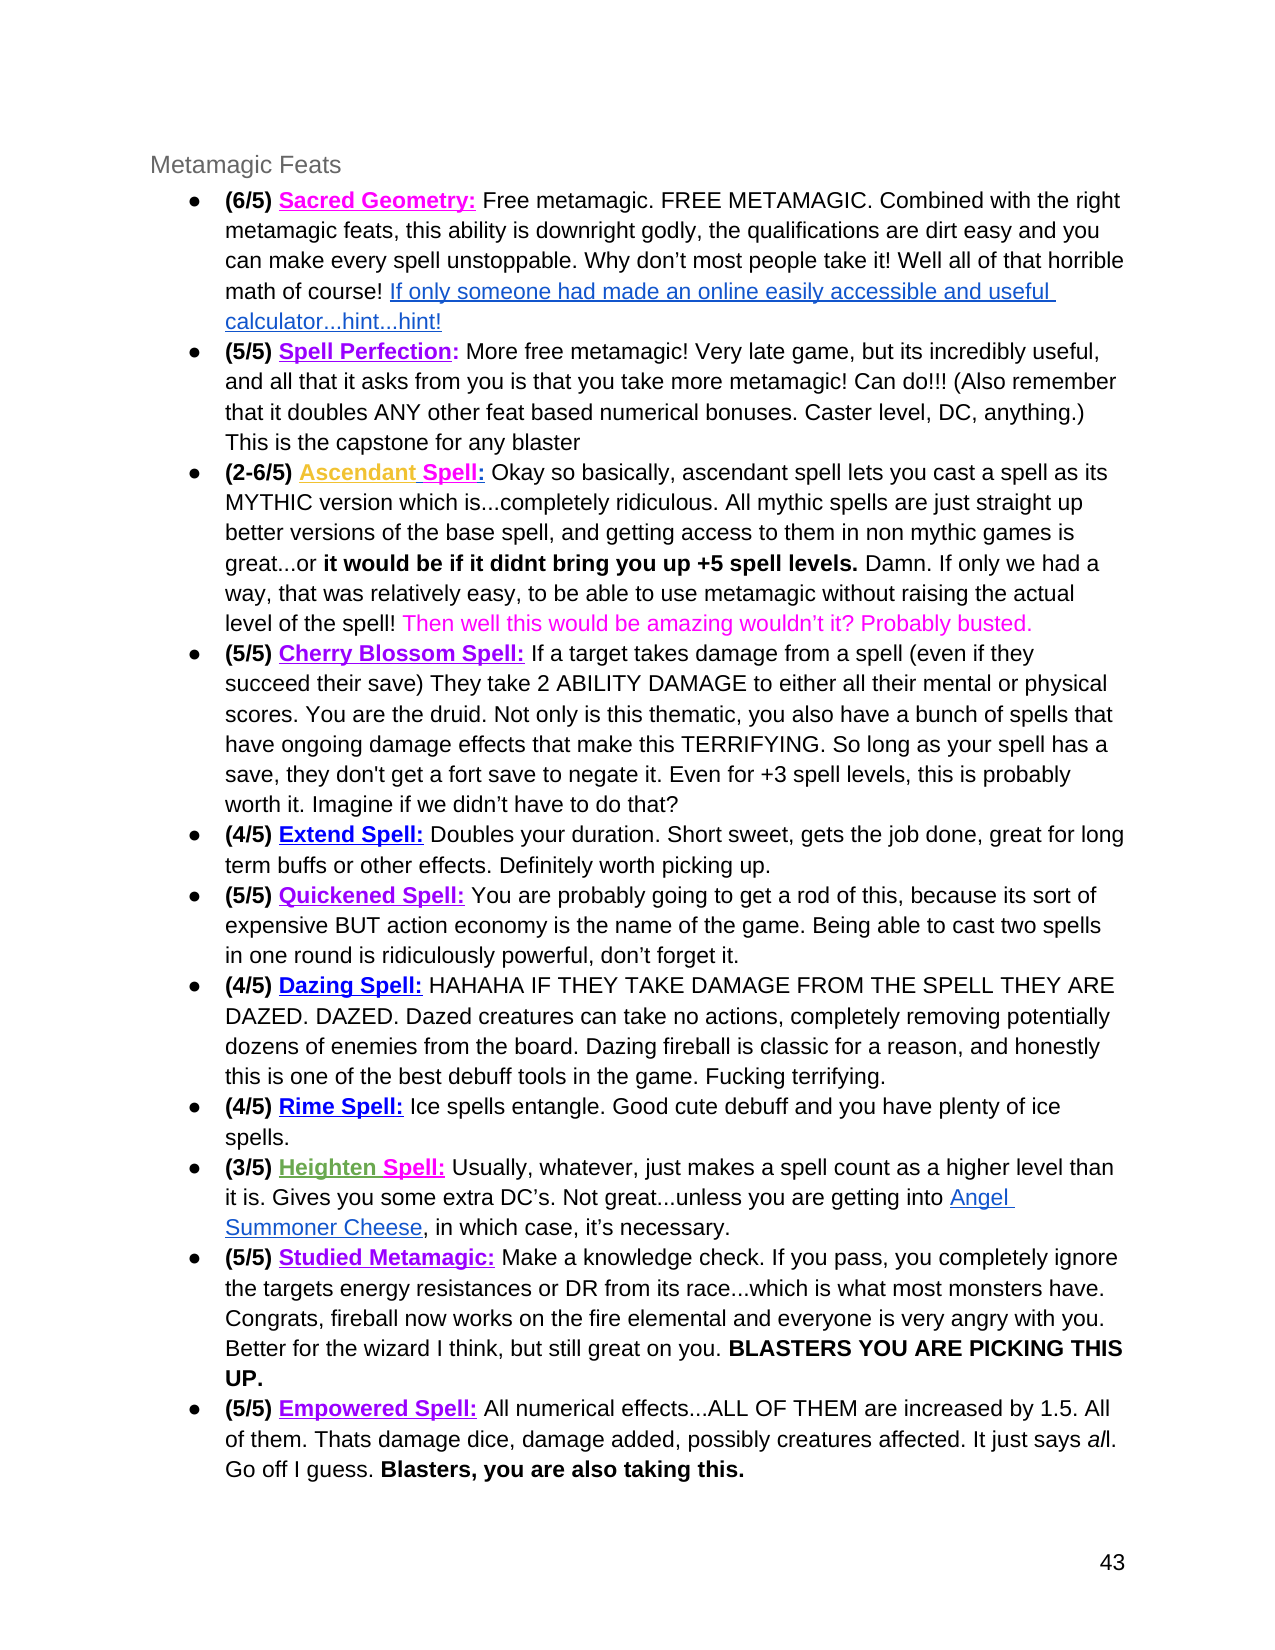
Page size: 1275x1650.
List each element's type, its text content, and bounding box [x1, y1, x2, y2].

list (4/5) Rime Spell: Ice spells entangle. Good cute debuff and you have plenty of ice spells. [187, 1093, 1125, 1150]
list (5/5) Quickened Spell: You are probably going to get a rod of this, because its sort of expensive BUT action economy is the name of the game. Being able to cast two spells in one round is ridiculously powerful, don’t forget it. [187, 882, 1125, 969]
list (5/5) Studied Metamagic: Make a knowledge check. If you pass, you completely ignore the targets energy resistances or DR from its race...which is what most monsters have. Congrats, fireball now works on the fire elemental and everyone is very angry with you. Better for the wizard I think, but still great on you. BLASTERS YOU ARE PICKING THIS UP. [187, 1244, 1125, 1392]
list (5/5) Empowered Spell: All numerical effects...ALL OF THEM are increased by 1.5. All of them. Thats damage dice, damage added, possibly creatures affected. It just says all. Go off I guess. Blasters, you are also taking this. [187, 1395, 1125, 1482]
list (5/5) Spell Perfection: More free metamagic! Very late game, but its incredibly useful, and all that it asks from you is that you take more metamagic! Can do!!! (Also remember that it doubles ANY other feat based numerical bonuses. Caster level, DC, anything.) This is the capstone for any blaster [187, 338, 1125, 455]
list (4/5) Dazing Spell: HAHAHA IF THEY TAKE DAMAGE FROM THE SPELL THEY ARE DAZED. DAZED. Dazed creatures can take no actions, completely removing potentially dozens of enemies from the board. Dazing fireball is classic for a reason, and honestly this is one of the best debuff tools in the game. Fucking terrifying. [187, 972, 1125, 1089]
list (3/5) Heighten Spell: Usually, whatever, just makes a spell count as a higher level than it is. Gives you some extra DC’s. Not great...unless you are getting into Angel Summoner Cheese, in which case, it’s necessary. [187, 1154, 1125, 1241]
list (4/5) Extend Spell: Doubles your duration. Short sweet, gets the job done, great for long term buffs or other effects. Definitely worth picking up. [187, 821, 1125, 878]
subtitle Metamagic Feats [150, 150, 1125, 179]
list (6/5) Sacred Geometry: Free metamagic. FREE METAMAGIC. Combined with the right metamagic feats, this ability is downright godly, the qualifications are dirt easy and you can make every spell unstoppable. Why don’t most people take it! Well all of that horrible math of course! If only someone had made an online easily accessible and useful calculator...hint...hint! [187, 187, 1125, 334]
list (2-6/5) Ascendant Spell: Okay so basically, ascendant spell lets you cast a spell as its MYTHIC version which is...completely ridiculous. All mythic spells are just straight up better versions of the base spell, and getting access to them in non mythic games is great...or it would be if it didnt bring you up +5 spell levels. Damn. If only we had a way, that was relatively easy, to be able to use metamagic without raising the actual level of the spell! Then well this would be amazing wouldn’t it? Probably busted. [187, 459, 1125, 636]
list (5/5) Cherry Blossom Spell: If a target takes damage from a spell (even if they succeed their save) They take 2 ABILITY DAMAGE to either all their mental or physical scores. You are the druid. Not only is this thematic, you also have a bunch of spells that have ongoing damage effects that make this TERRIFYING. So long as your spell has a save, they don't get a fort save to negate it. Even for +3 spell levels, this is probably worth it. Imagine if we didn’t have to do that? [187, 640, 1125, 818]
